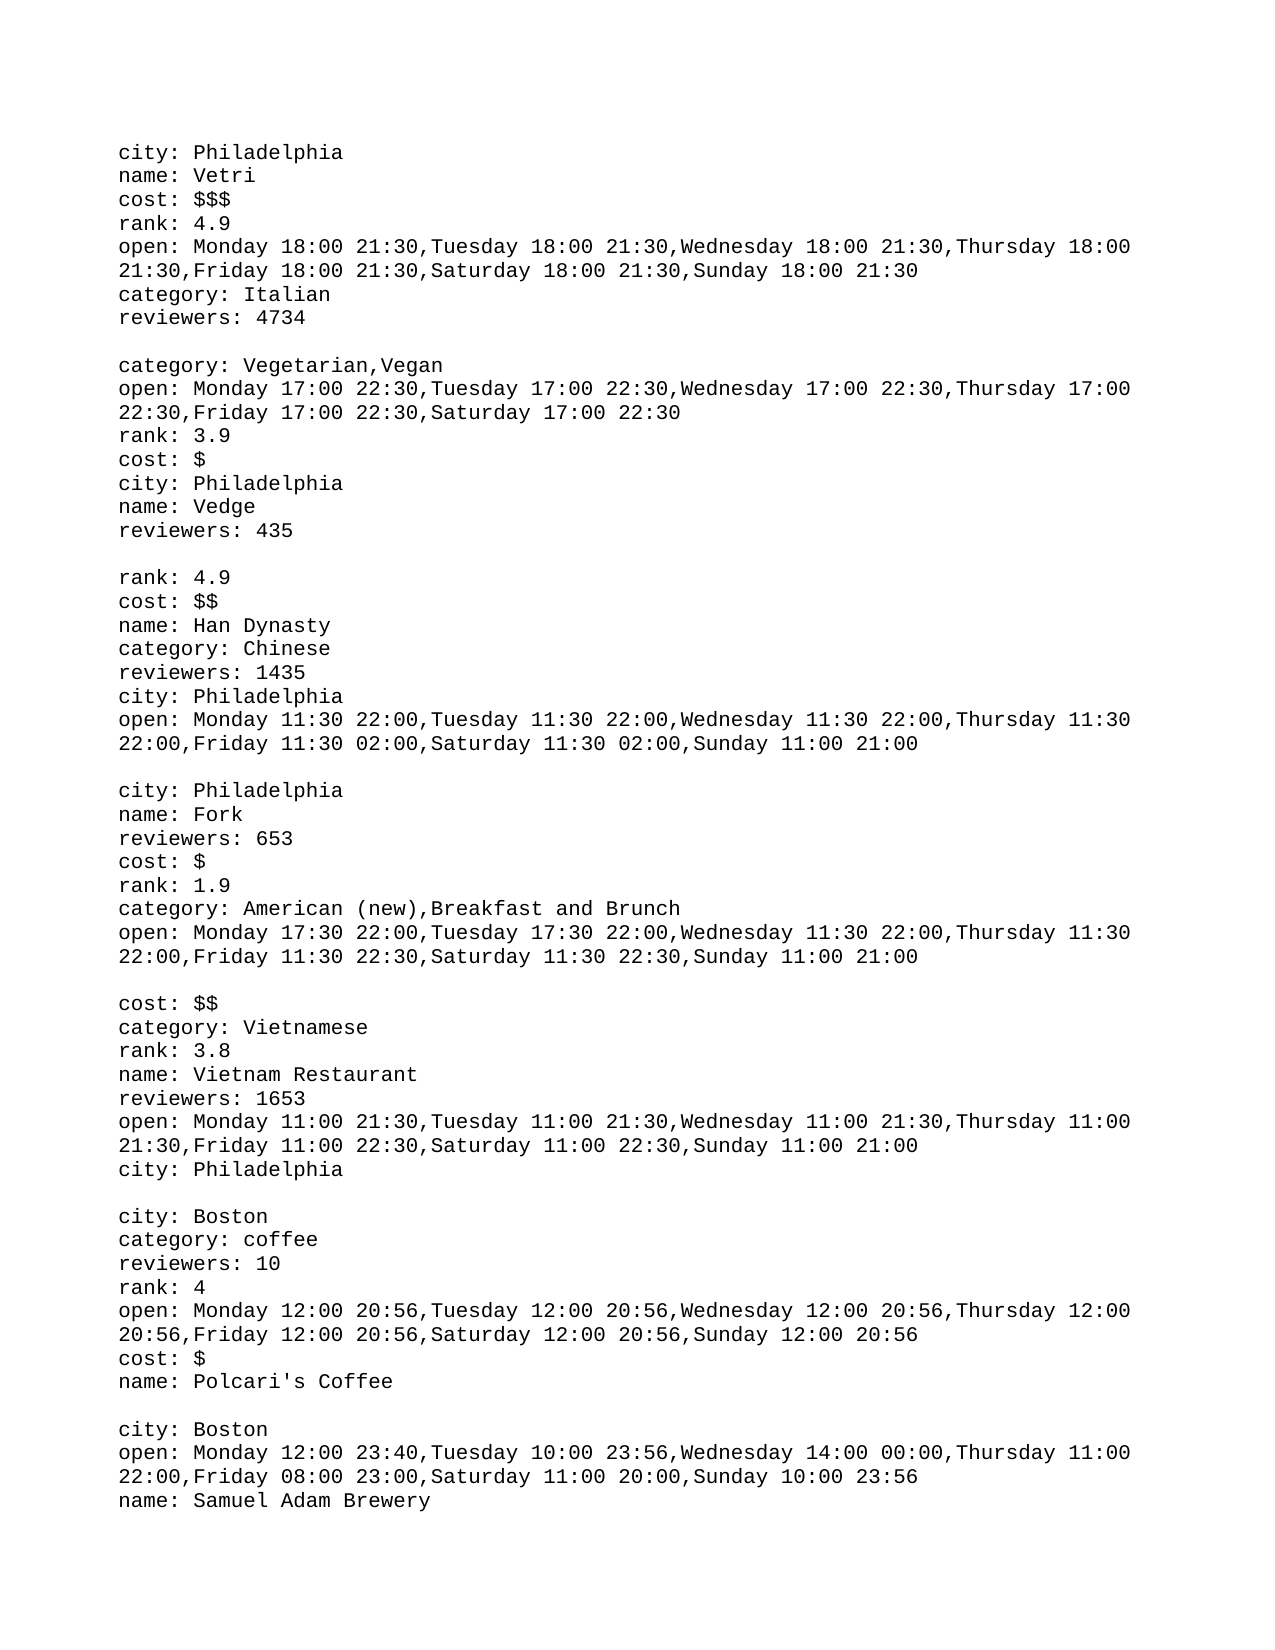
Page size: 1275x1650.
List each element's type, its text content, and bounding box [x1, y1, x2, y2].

text name: Vedge [118, 496, 1157, 520]
text reviewers: 1653 [118, 1088, 1157, 1111]
text cost: $ [118, 851, 1157, 875]
text city: Philadelphia [118, 780, 1157, 804]
text cost: $$ [118, 591, 1157, 615]
text cost: $ [118, 1348, 1157, 1371]
text open: Monday 18:00 21:30,Tuesday 18:00 21:30,Wednesday 18:00 21:30,Thursday 18:00 21:30,Friday 18:00 21:30,Saturday 18:00 21:30,Sunday 18:00 21:30 [118, 236, 1157, 284]
text open: Monday 11:00 21:30,Tuesday 11:00 21:30,Wednesday 11:00 21:30,Thursday 11:00 21:30,Friday 11:00 22:30,Saturday 11:00 22:30,Sunday 11:00 21:00 [118, 1111, 1157, 1158]
text category: coffee [118, 1229, 1157, 1253]
text category: Chinese [118, 638, 1157, 662]
text open: Monday 12:00 20:56,Tuesday 12:00 20:56,Wednesday 12:00 20:56,Thursday 12:00 20:56,Friday 12:00 20:56,Saturday 12:00 20:56,Sunday 12:00 20:56 [118, 1300, 1157, 1348]
text name: Han Dynasty [118, 615, 1157, 638]
text name: Vetri [118, 165, 1157, 189]
text city: Philadelphia [118, 1158, 1157, 1182]
text reviewers: 653 [118, 827, 1157, 851]
text reviewers: 1435 [118, 662, 1157, 686]
text cost: $$$ [118, 189, 1157, 213]
text rank: 4.9 [118, 567, 1157, 591]
text rank: 1.9 [118, 875, 1157, 898]
text rank: 3.9 [118, 426, 1157, 449]
text open: Monday 17:30 22:00,Tuesday 17:30 22:00,Wednesday 11:30 22:00,Thursday 11:30 22:00,Friday 11:30 22:30,Saturday 11:30 22:30,Sunday 11:00 21:00 [118, 922, 1157, 969]
text reviewers: 10 [118, 1253, 1157, 1277]
text cost: $ [118, 449, 1157, 473]
text name: Polcari's Coffee [118, 1371, 1157, 1395]
text name: Samuel Adam Brewery [118, 1489, 1157, 1513]
text rank: 4.9 [118, 213, 1157, 236]
text category: Vietnamese [118, 1017, 1157, 1040]
text open: Monday 11:30 22:00,Tuesday 11:30 22:00,Wednesday 11:30 22:00,Thursday 11:30 22:00,Friday 11:30 02:00,Saturday 11:30 02:00,Sunday 11:00 21:00 [118, 709, 1157, 757]
text city: Philadelphia [118, 142, 1157, 165]
text name: Fork [118, 804, 1157, 827]
text open: Monday 17:00 22:30,Tuesday 17:00 22:30,Wednesday 17:00 22:30,Thursday 17:00 22:30,Friday 17:00 22:30,Saturday 17:00 22:30 [118, 378, 1157, 426]
text city: Boston [118, 1206, 1157, 1229]
text name: Vietnam Restaurant [118, 1064, 1157, 1088]
text reviewers: 4734 [118, 307, 1157, 331]
text category: American (new),Breakfast and Brunch [118, 898, 1157, 922]
text city: Philadelphia [118, 686, 1157, 709]
text open: Monday 12:00 23:40,Tuesday 10:00 23:56,Wednesday 14:00 00:00,Thursday 11:00 22:00,Friday 08:00 23:00,Saturday 11:00 20:00,Sunday 10:00 23:56 [118, 1442, 1157, 1489]
text reviewers: 435 [118, 520, 1157, 544]
text city: Philadelphia [118, 473, 1157, 496]
text city: Boston [118, 1419, 1157, 1442]
text rank: 4 [118, 1277, 1157, 1300]
text rank: 3.8 [118, 1040, 1157, 1064]
text cost: $$ [118, 993, 1157, 1017]
text category: Italian [118, 284, 1157, 307]
text category: Vegetarian,Vegan [118, 354, 1157, 378]
